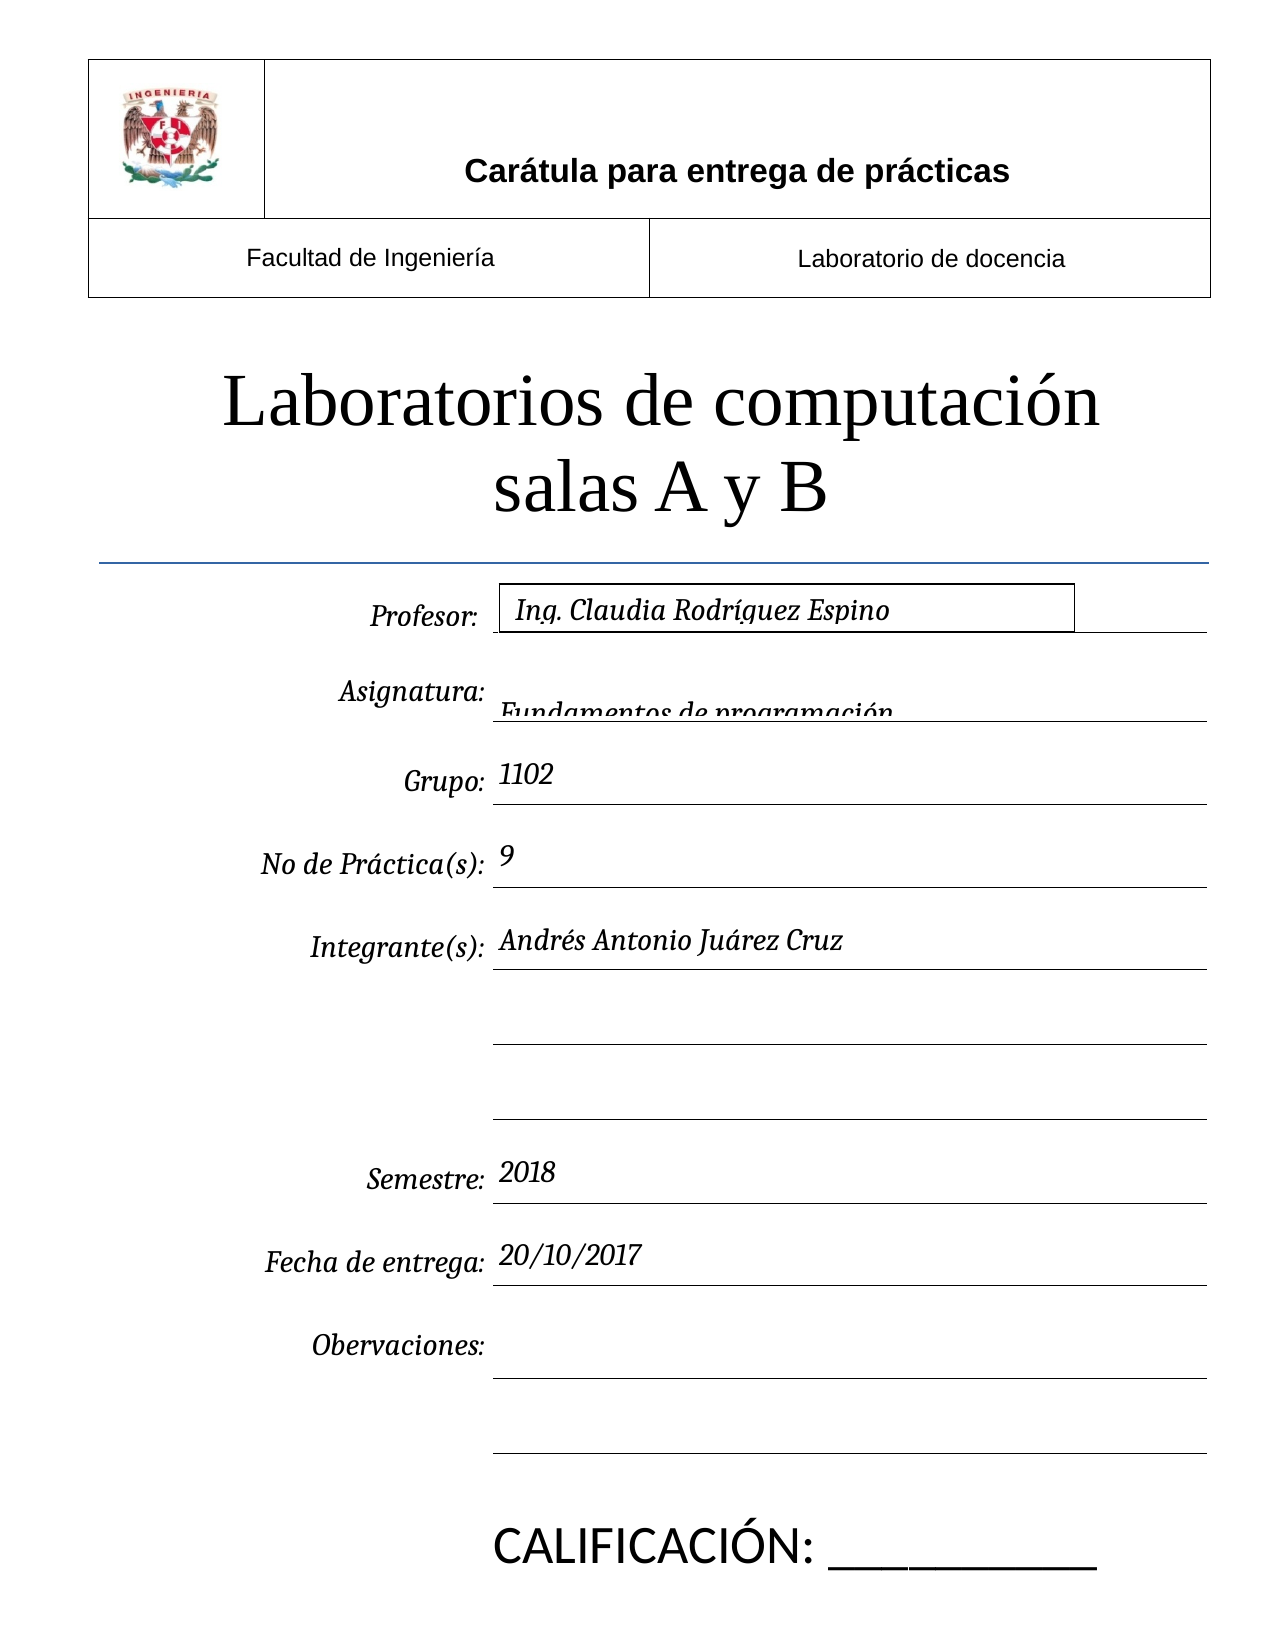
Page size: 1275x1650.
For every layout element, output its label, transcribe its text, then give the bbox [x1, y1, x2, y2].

table_cell Facultad de Ingeniería [89, 219, 649, 297]
table_cell Grupo: [118, 721, 493, 804]
table_cell Fecha de entrega: [118, 1203, 493, 1285]
table_header [118, 556, 493, 562]
table_cell Laboratorio de docencia [650, 219, 1210, 297]
table_cell [118, 1378, 493, 1453]
table_header [500, 585, 1074, 631]
table_cell [493, 1286, 1207, 1378]
text Laboratorios de computación [118, 355, 1205, 441]
table_cell No de Práctica(s): [118, 804, 493, 887]
table_cell 1102 [493, 722, 1207, 804]
table_cell [493, 1379, 1207, 1453]
table_header [493, 556, 1207, 562]
table_cell 20/10/2017 [493, 1204, 1207, 1285]
table_cell [118, 969, 493, 1044]
table_cell Andrés Antonio Juárez Cruz [493, 888, 1207, 969]
table_cell Semestre: [118, 1119, 493, 1202]
table_cell 2018 [493, 1120, 1207, 1202]
table_header [89, 60, 264, 217]
table_cell [493, 1045, 1207, 1119]
text salas A y B [118, 441, 1205, 528]
table_cell Asignatura: [118, 631, 493, 721]
table_cell Obervaciones: [118, 1285, 493, 1378]
table_cell [493, 970, 1207, 1044]
table_header [493, 564, 1207, 631]
table_cell Fundamentos de programación [493, 633, 1207, 721]
table_cell [118, 1044, 493, 1119]
table_cell Integrante(s): [118, 887, 493, 969]
table_header Carátula para entrega de prácticas [265, 60, 1210, 217]
table_cell 9 [493, 805, 1207, 887]
table_header Profesor: [118, 564, 493, 631]
text CALIFICACIÓN: __________ [118, 1511, 1205, 1577]
